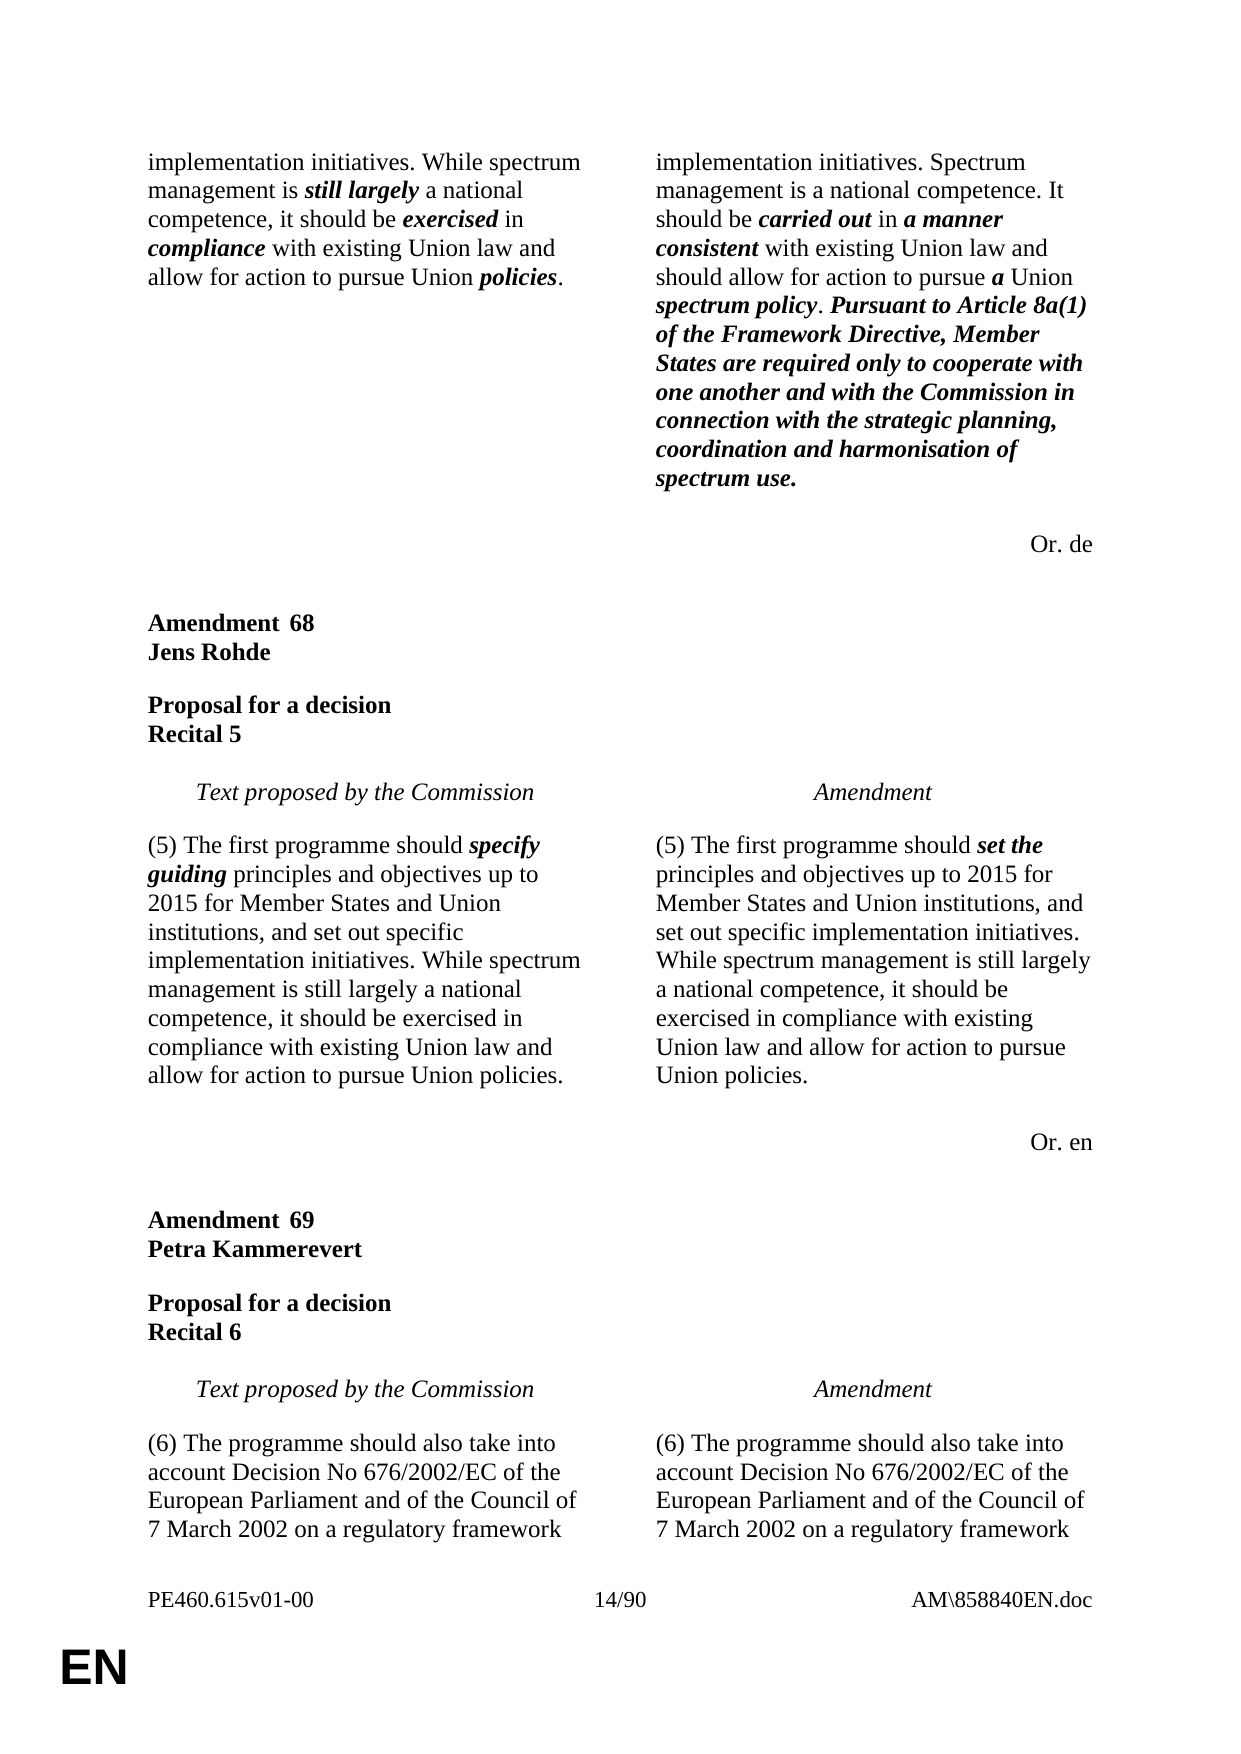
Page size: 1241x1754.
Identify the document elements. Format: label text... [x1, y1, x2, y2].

text Or. <Original>{EN}en</Original> [148, 1127, 1093, 1156]
table_cell implementation initiatives. While spectrum management is still largely a national competence, it should be exercised in compliance with existing Union law and allow for action to pursue Union policies. [112, 147, 620, 504]
table_cell (6) The programme should also take into account Decision No 676/2002/EC of the European Parliament and of the Council of 7 March 2002 on a regulatory framework [620, 1428, 1128, 1543]
text <Members>Jens Rohde</Members> [148, 637, 1093, 666]
table_cell Amendment [620, 1374, 1128, 1428]
table_cell (5) The first programme should specify guiding principles and objectives up to 2015 for Member States and Union institutions, and set out specific implementation initiatives. While spectrum management is still largely a national competence, it should be exercised in compliance with existing Union law and allow for action to pursue Union policies. [112, 831, 620, 1102]
table_cell Text proposed by the Commission [112, 777, 620, 831]
text <Article>Recital 5 </Article> [148, 719, 1093, 748]
table_cell Text proposed by the Commission [112, 1374, 620, 1428]
text <DocAmend>Proposal for a decision</DocAmend> [148, 691, 1093, 719]
text <Amend>Amendment <NumAm>69</NumAm> [148, 1206, 1093, 1234]
text <DocAmend>Proposal for a decision</DocAmend> [148, 1288, 1093, 1317]
table_header [112, 748, 1128, 777]
table_cell implementation initiatives. Spectrum management is a national competence. It should be carried out in a manner consistent with existing Union law and should allow for action to pursue a Union spectrum policy. Pursuant to Article 8a(1) of the Framework Directive, Member States are required only to cooperate with one another and with the Commission in connection with the strategic planning, coordination and harmonisation of spectrum use. [620, 147, 1128, 504]
text <Amend>Amendment <NumAm>68</NumAm> [148, 608, 1093, 637]
table_cell (6) The programme should also take into account Decision No 676/2002/EC of the European Parliament and of the Council of 7 March 2002 on a regulatory framework [112, 1428, 620, 1543]
table_header [112, 1346, 1128, 1374]
text Or. <Original>{DE}de</Original> [148, 529, 1093, 558]
text <Article>Recital 6 </Article> [148, 1317, 1093, 1346]
table_cell Amendment [620, 777, 1128, 831]
text <Members>Petra Kammerevert</Members> [148, 1234, 1093, 1263]
table_cell (5) The first programme should set the principles and objectives up to 2015 for Member States and Union institutions, and set out specific implementation initiatives. While spectrum management is still largely a national competence, it should be exercised in compliance with existing Union law and allow for action to pursue Union policies. [620, 831, 1128, 1102]
